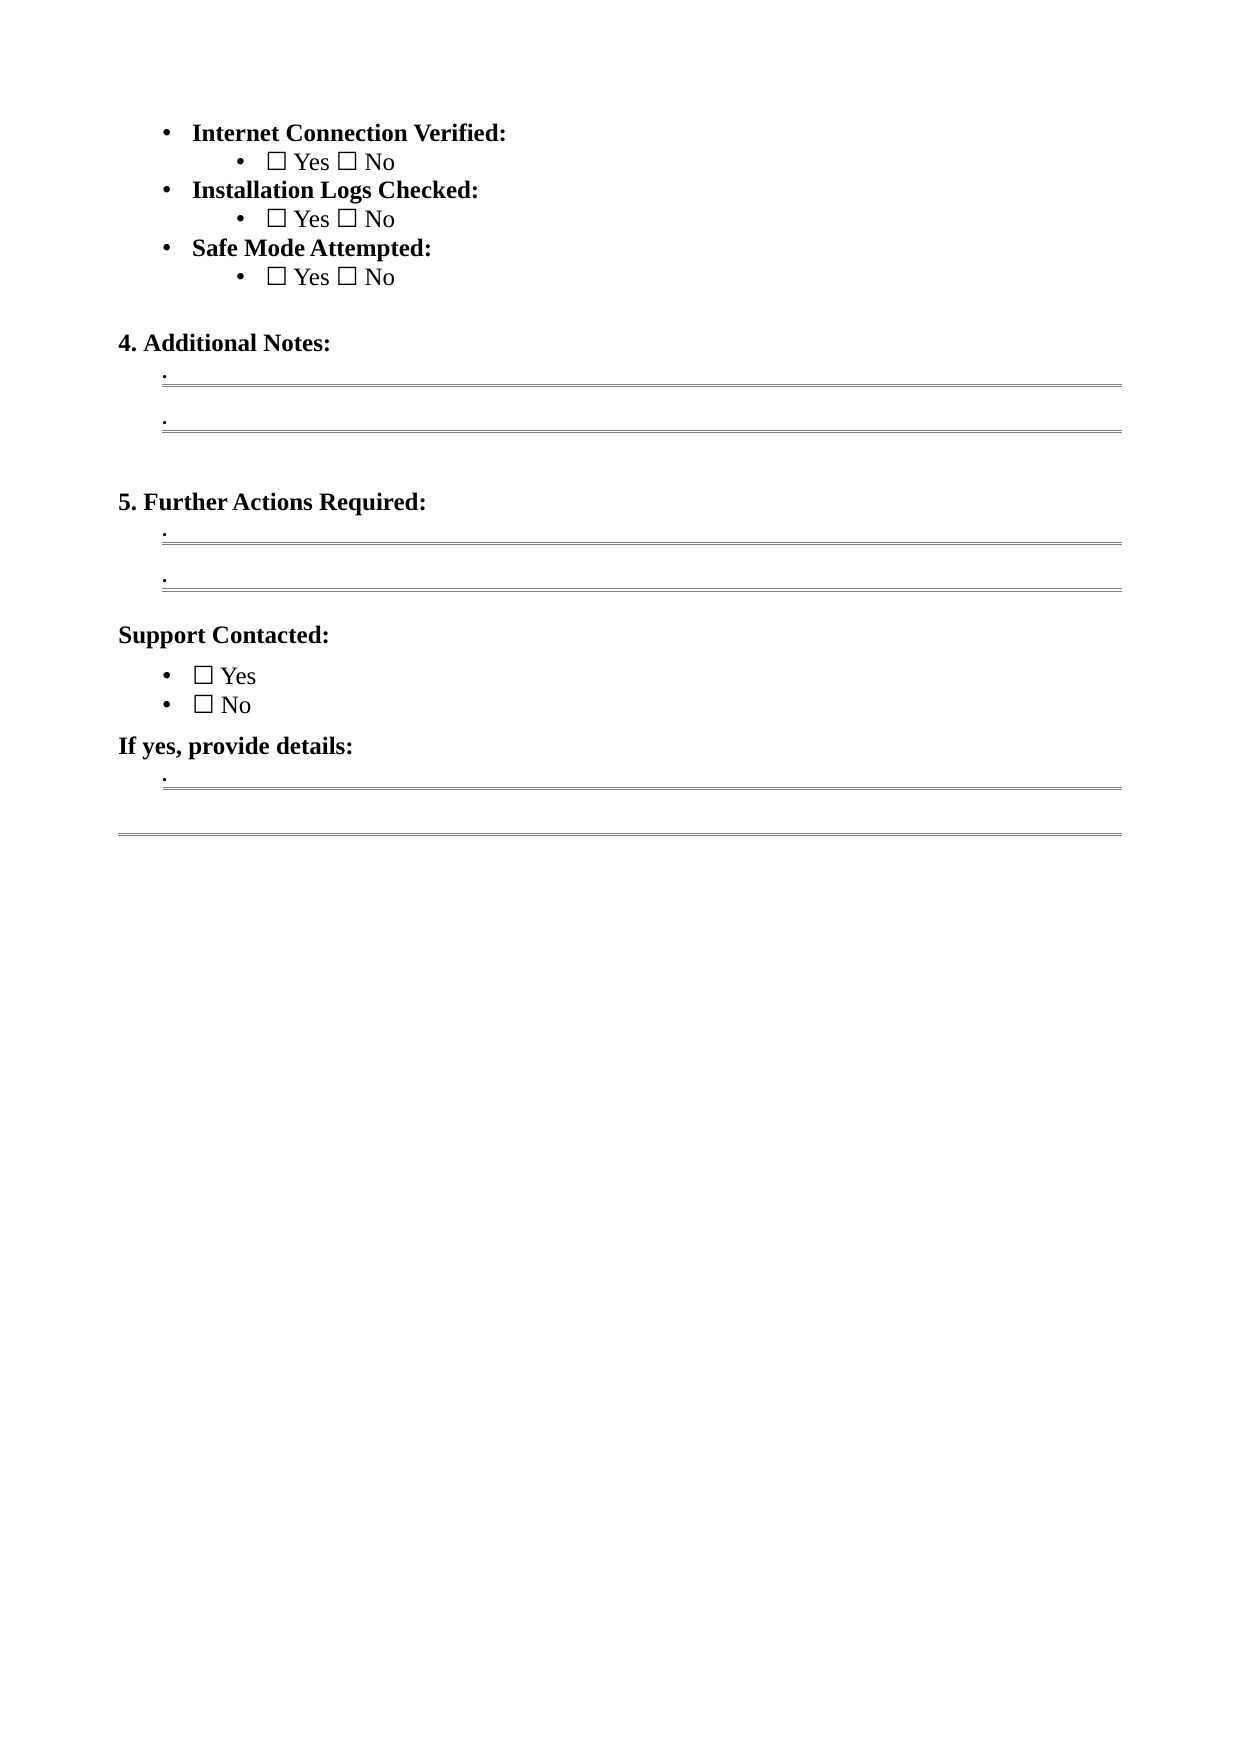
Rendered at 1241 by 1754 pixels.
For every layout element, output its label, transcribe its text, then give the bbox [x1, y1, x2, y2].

list ☐ Yes ☐ No [236, 204, 1122, 233]
list Internet Connection Verified: [162, 118, 1122, 147]
text Support Contacted: [118, 620, 1122, 649]
list ☐ Yes [162, 661, 1122, 690]
list Installation Logs Checked: [162, 176, 1122, 204]
subtitle 5. Further Actions Required: [118, 487, 1122, 515]
list Safe Mode Attempted: [162, 233, 1122, 262]
subtitle 4. Additional Notes: [118, 328, 1122, 357]
list ☐ No [162, 690, 1122, 719]
list ☐ Yes ☐ No [236, 147, 1122, 176]
list ☐ Yes ☐ No [236, 262, 1122, 291]
text If yes, provide details: [118, 731, 1122, 760]
